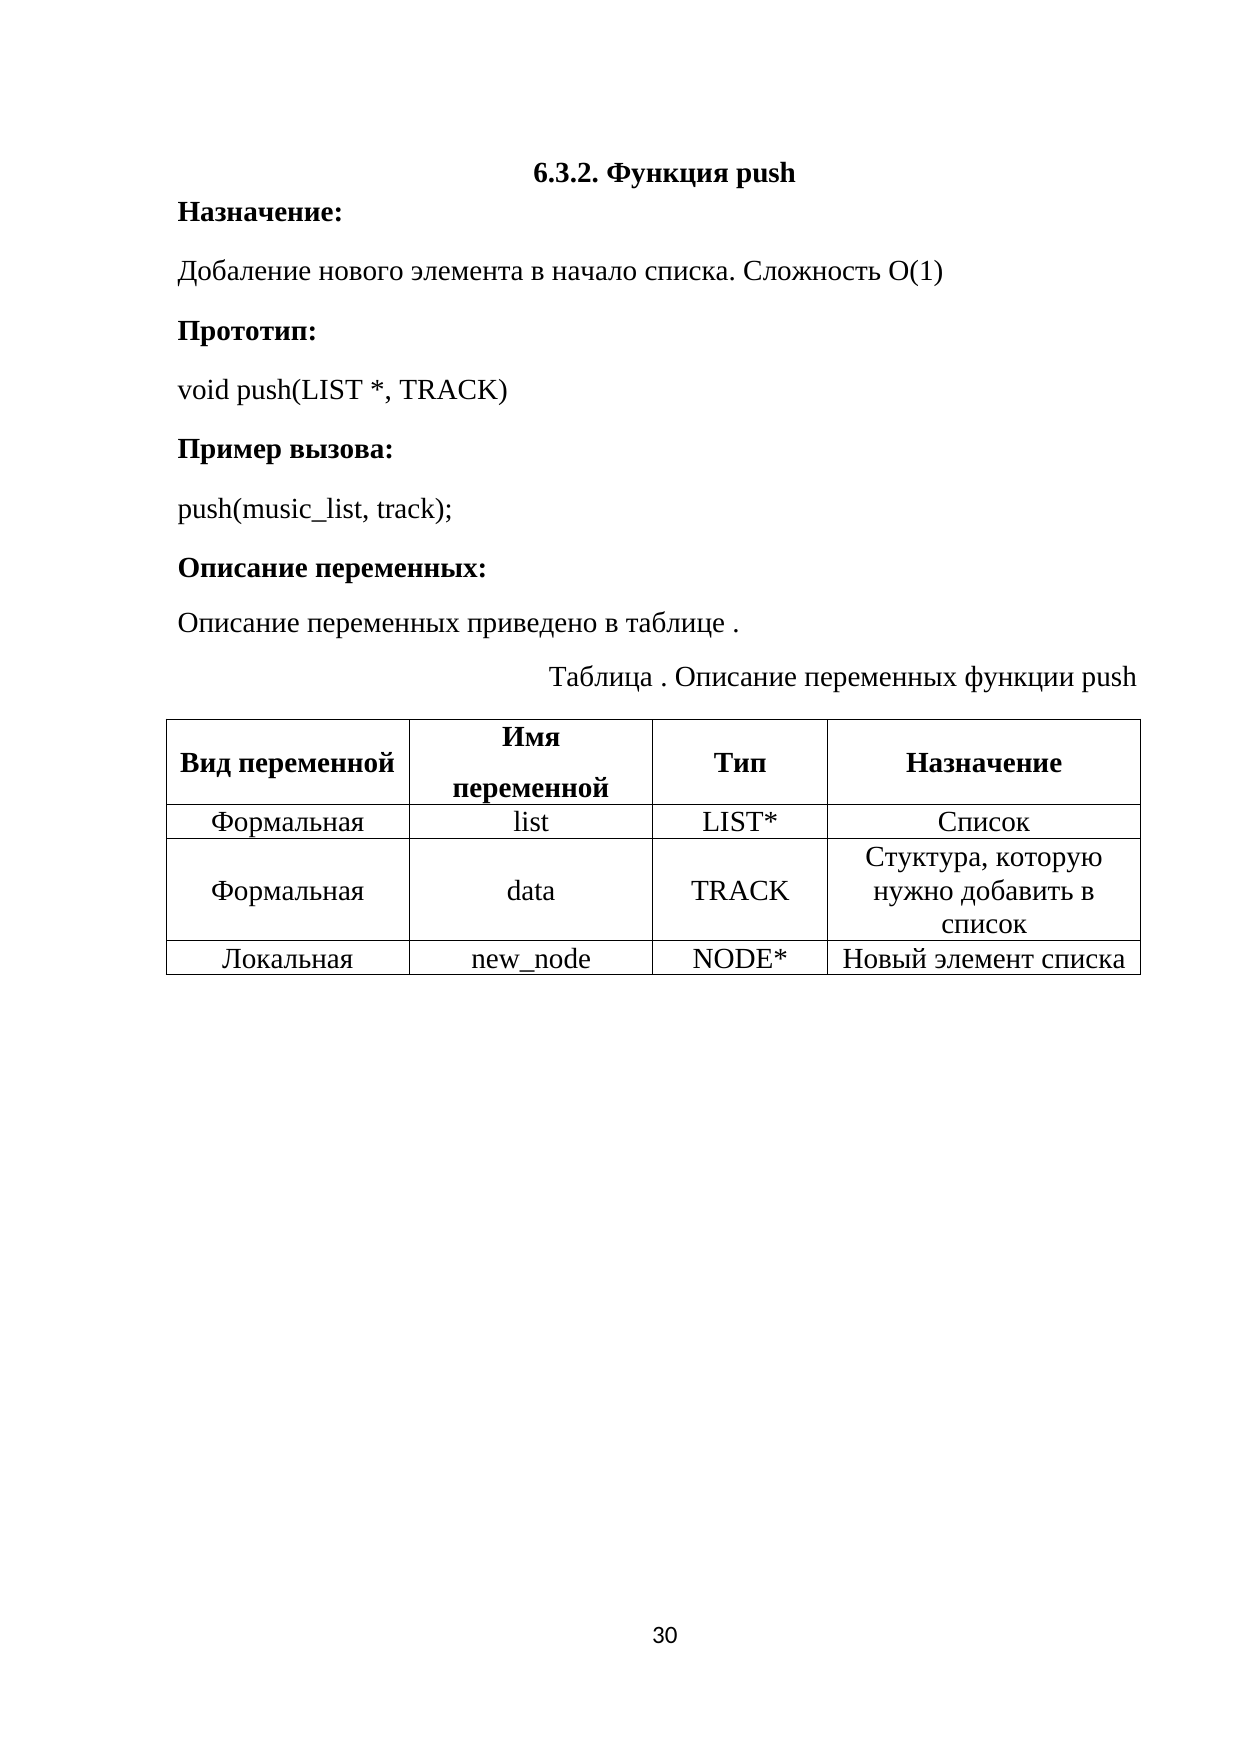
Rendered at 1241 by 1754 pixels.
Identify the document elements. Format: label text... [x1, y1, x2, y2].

table_cell new_node [410, 941, 652, 974]
text Назначение: [177, 194, 1152, 228]
text push(music_list, track); [177, 491, 1152, 524]
table_cell LIST* [653, 805, 827, 838]
table_cell Формальная [167, 839, 409, 940]
table_header Вид переменной [167, 720, 409, 803]
table_cell Стуктура, которую нужно добавить в список [828, 839, 1140, 940]
table_cell Локальная [167, 941, 409, 974]
text void push(LIST *, TRACK) [177, 372, 1152, 406]
text Добаление нового элемента в начало списка. Сложность O(1) [177, 253, 1152, 287]
text Пример вызова: [177, 432, 1152, 465]
table_cell TRACK [653, 839, 827, 940]
text Описание переменных: [177, 550, 1152, 584]
subtitle 6.3.2. Функция push [177, 156, 1152, 189]
text Таблица . Описание переменных функции push [177, 659, 1137, 693]
table_cell list [410, 805, 652, 838]
table_header Имя переменной [410, 720, 652, 803]
table_header Назначение [828, 720, 1140, 803]
text Прототип: [177, 313, 1152, 346]
table_cell Список [828, 805, 1140, 838]
table_header Тип [653, 720, 827, 803]
table_cell data [410, 839, 652, 940]
table_cell NODE* [653, 941, 827, 974]
table_cell Формальная [167, 805, 409, 838]
text Описание переменных приведено в таблице . [177, 605, 1152, 638]
table_cell Новый элемент списка [828, 941, 1140, 974]
